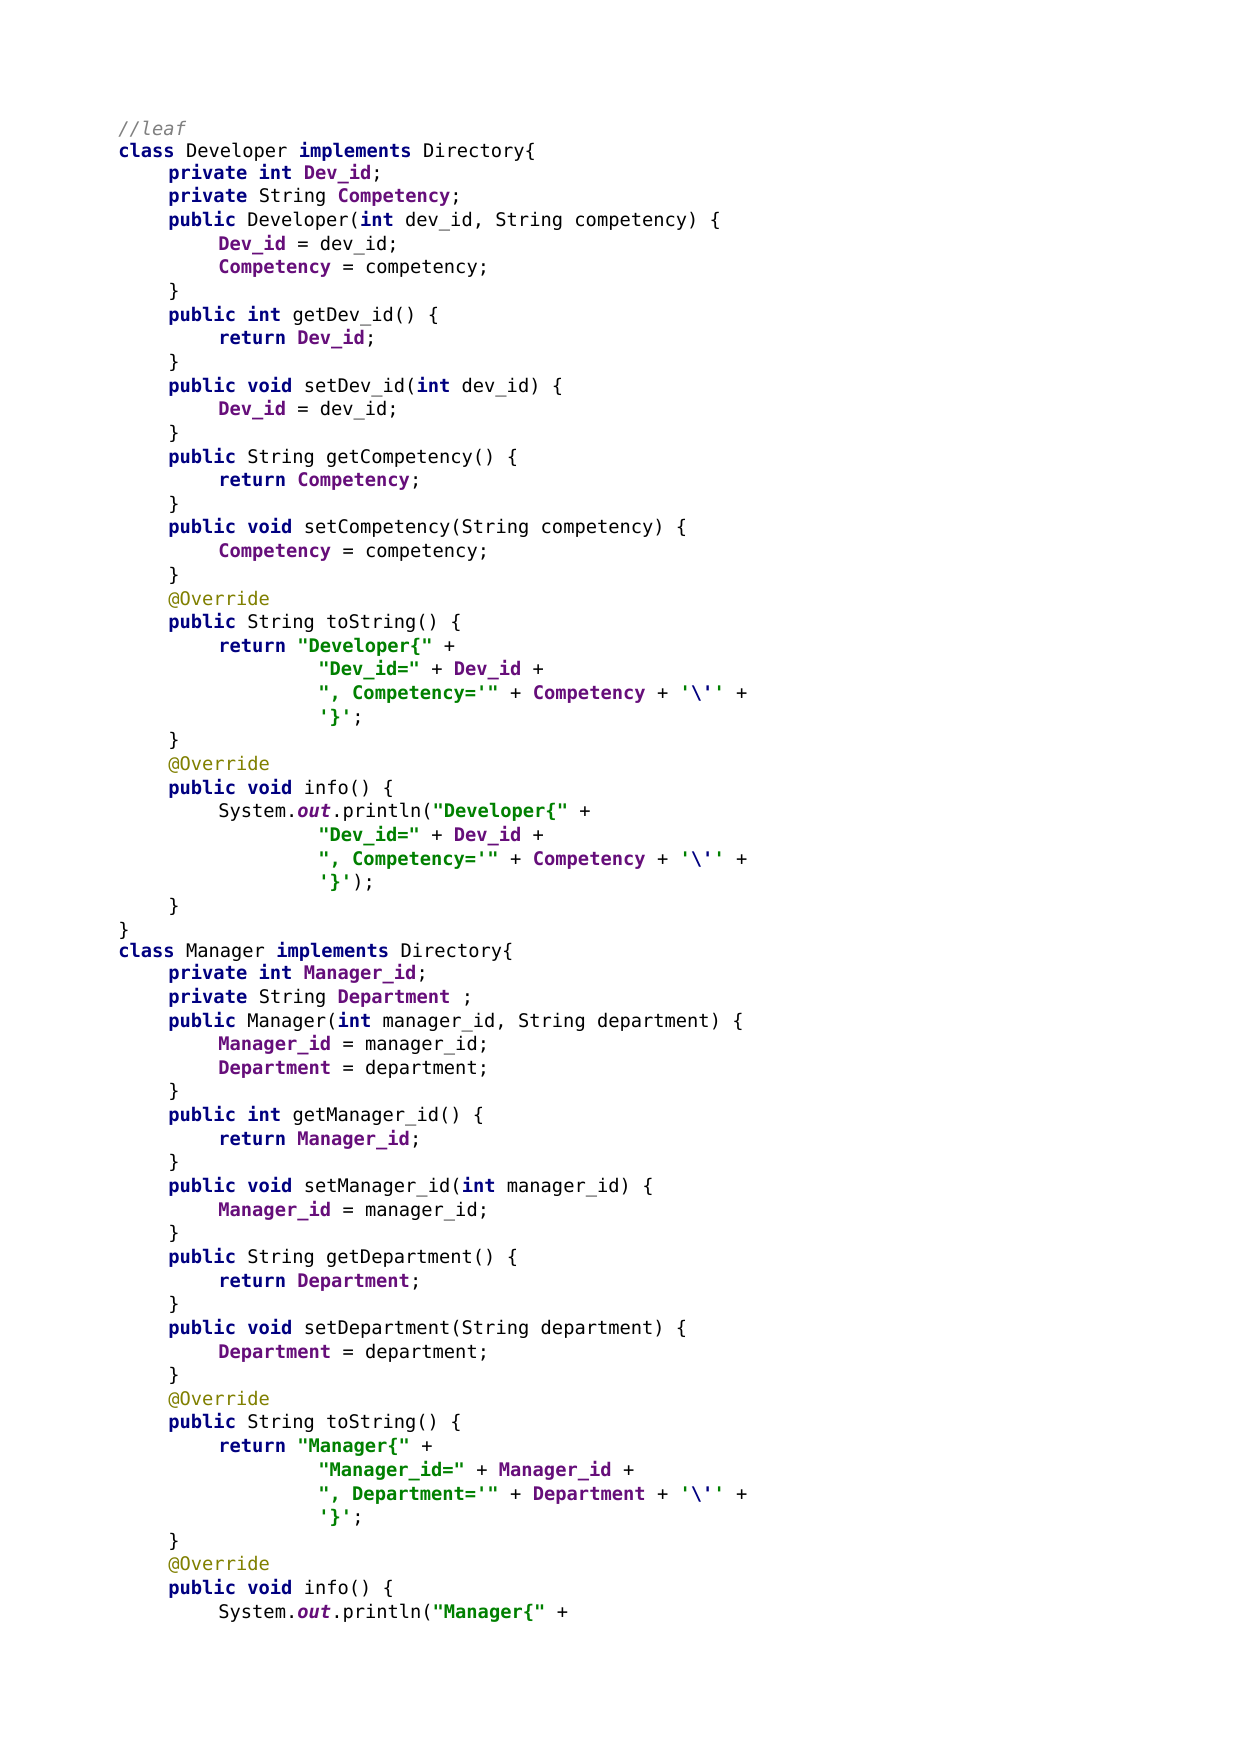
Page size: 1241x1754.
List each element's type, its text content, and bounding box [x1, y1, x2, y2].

text class Developer implements Directory{ [118, 140, 1122, 162]
text public String toString() { [118, 1412, 1122, 1435]
text ", Competency='" + Competency + '\'' + [118, 848, 1122, 871]
text Manager_id = manager_id; [118, 1199, 1122, 1222]
text private int Dev_id; [118, 162, 1122, 186]
text Manager_id = manager_id; [118, 1033, 1122, 1057]
text } [118, 1293, 1122, 1317]
text private int Manager_id; [118, 962, 1122, 986]
text } [118, 918, 1122, 940]
text return Department; [118, 1270, 1122, 1293]
text } [118, 351, 1122, 375]
text Department = department; [118, 1341, 1122, 1364]
text } [118, 729, 1122, 753]
text return Manager_id; [118, 1128, 1122, 1151]
text System.out.println("Manager{" + [118, 1601, 1122, 1624]
text public void setCompetency(String competency) { [118, 517, 1122, 540]
text //leaf [118, 118, 1122, 140]
text public int getDev_id() { [118, 304, 1122, 327]
text } [118, 1081, 1122, 1104]
text @Override [118, 1553, 1122, 1577]
text } [118, 564, 1122, 587]
text @Override [118, 587, 1122, 611]
text } [118, 1222, 1122, 1246]
text "Dev_id=" + Dev_id + [118, 824, 1122, 848]
text public Manager(int manager_id, String department) { [118, 1009, 1122, 1033]
text private String Competency; [118, 186, 1122, 209]
text public Developer(int dev_id, String competency) { [118, 209, 1122, 233]
text public void setDepartment(String department) { [118, 1317, 1122, 1341]
text return Competency; [118, 469, 1122, 493]
text } [118, 422, 1122, 446]
text Dev_id = dev_id; [118, 398, 1122, 422]
text return "Manager{" + [118, 1435, 1122, 1459]
text '}'; [118, 706, 1122, 729]
text Department = department; [118, 1057, 1122, 1081]
text private String Department ; [118, 986, 1122, 1009]
text } [118, 1364, 1122, 1388]
text public String getDepartment() { [118, 1246, 1122, 1270]
text Competency = competency; [118, 540, 1122, 564]
text } [118, 1151, 1122, 1175]
text class Manager implements Directory{ [118, 940, 1122, 962]
text "Dev_id=" + Dev_id + [118, 658, 1122, 682]
text "Manager_id=" + Manager_id + [118, 1459, 1122, 1482]
text ", Department='" + Department + '\'' + [118, 1482, 1122, 1506]
text Competency = competency; [118, 256, 1122, 280]
text public String toString() { [118, 611, 1122, 635]
text public void info() { [118, 777, 1122, 800]
text @Override [118, 1388, 1122, 1412]
text public void info() { [118, 1577, 1122, 1601]
text } [118, 280, 1122, 304]
text public void setManager_id(int manager_id) { [118, 1175, 1122, 1199]
text '}'); [118, 871, 1122, 895]
text public String getCompetency() { [118, 446, 1122, 469]
text '}'; [118, 1506, 1122, 1530]
text public int getManager_id() { [118, 1104, 1122, 1128]
text public void setDev_id(int dev_id) { [118, 375, 1122, 398]
text } [118, 493, 1122, 517]
text ", Competency='" + Competency + '\'' + [118, 682, 1122, 706]
text Dev_id = dev_id; [118, 233, 1122, 256]
text @Override [118, 753, 1122, 777]
text System.out.println("Developer{" + [118, 800, 1122, 824]
text } [118, 1530, 1122, 1553]
text return Dev_id; [118, 327, 1122, 351]
text return "Developer{" + [118, 635, 1122, 658]
text } [118, 895, 1122, 918]
